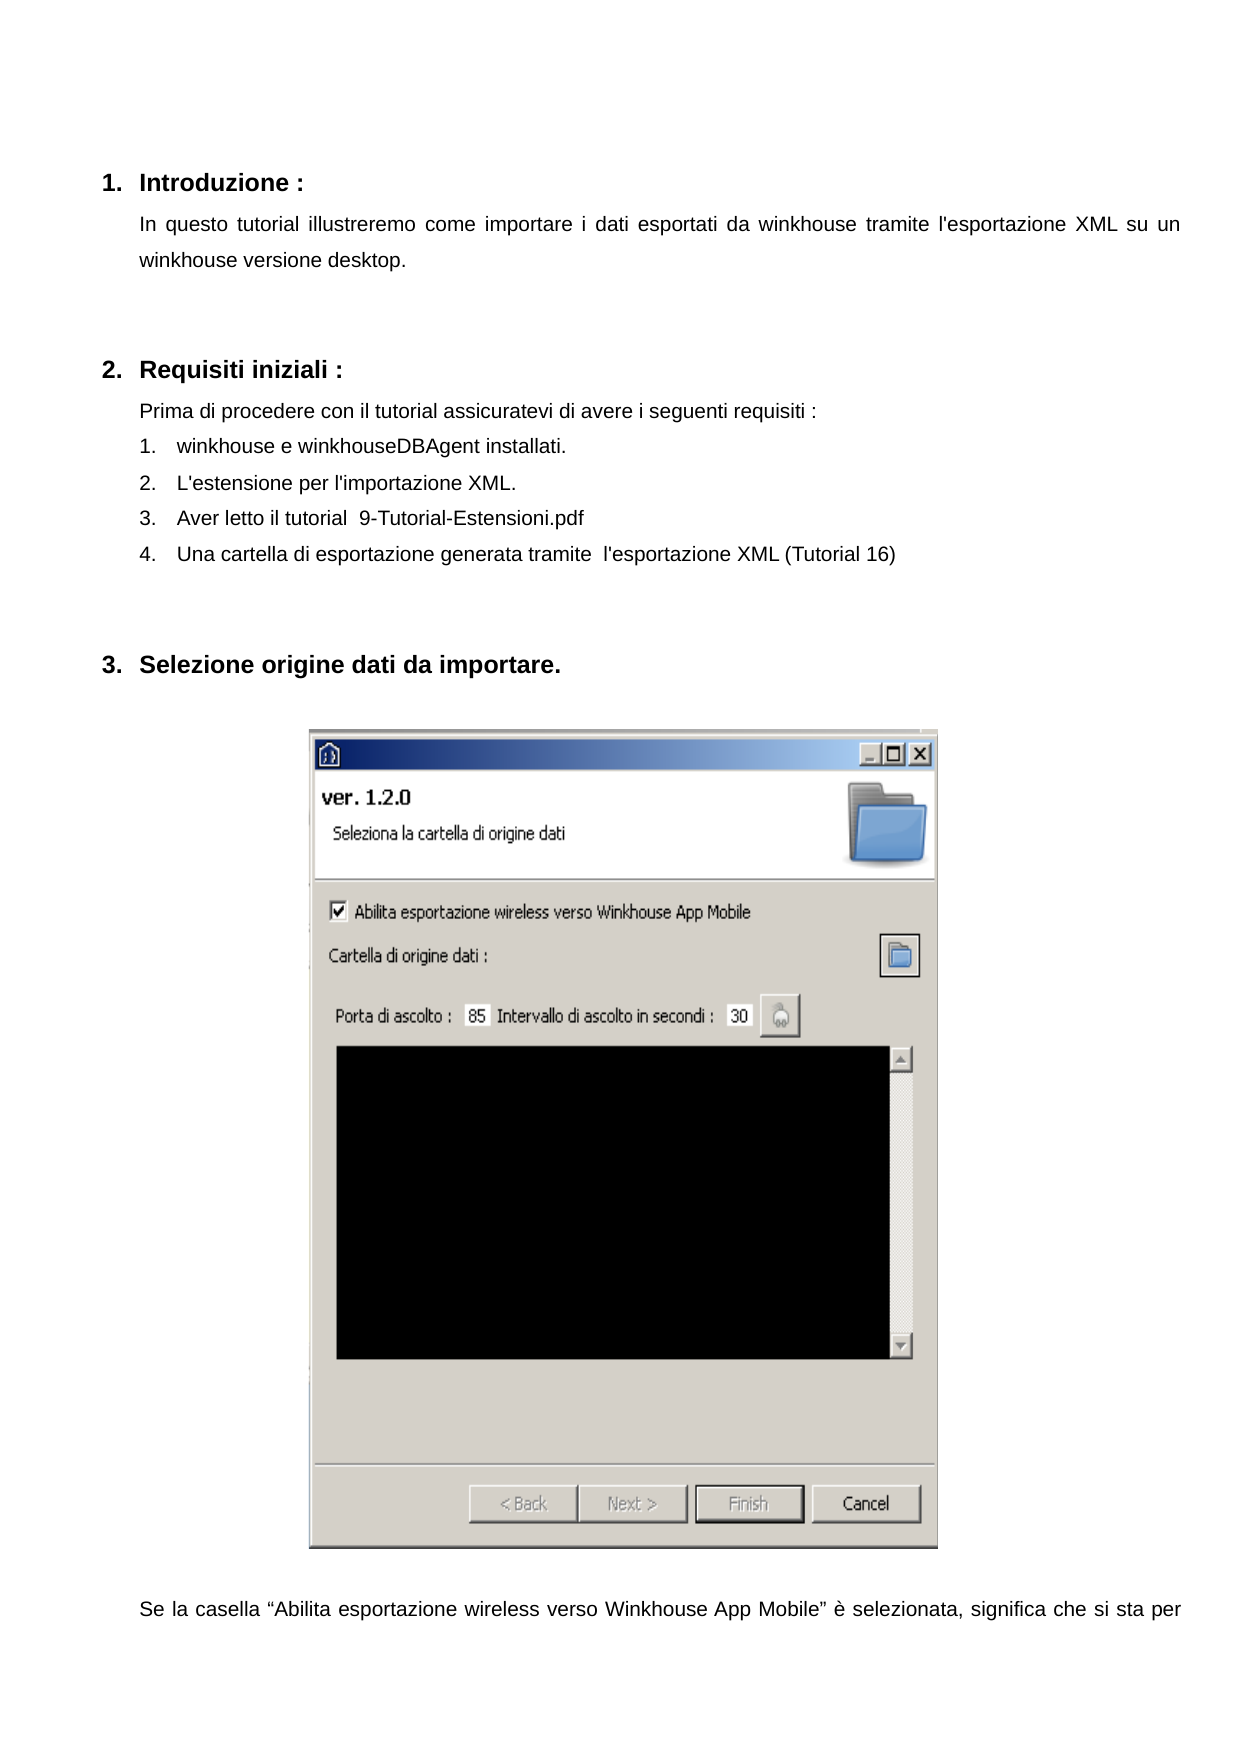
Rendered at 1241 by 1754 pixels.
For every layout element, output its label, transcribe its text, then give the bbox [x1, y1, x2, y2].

list In questo tutorial illustreremo come importare i dati esportati da winkhouse tramite l'esportazione XML su un winkhouse versione desktop. [102, 212, 1183, 271]
list Prima di procedere con il tutorial assicuratevi di avere i seguenti requisiti : [102, 398, 1183, 422]
list Se la casella “Abilita esportazione wireless verso Winkhouse App Mobile” è selezionata, significa che si sta per [102, 1597, 1183, 1621]
picture [308, 729, 938, 1549]
list Requisiti iniziali : [102, 355, 1183, 384]
list L'estensione per l'importazione XML. [139, 470, 1183, 494]
list Selezione origine dati da importare. [102, 650, 1183, 679]
list Aver letto il tutorial 9-Tutorial-Estensioni.pdf [139, 506, 1183, 530]
list winkhouse e winkhouseDBAgent installati. [139, 434, 1183, 458]
list Una cartella di esportazione generata tramite l'esportazione XML (Tutorial 16) [139, 542, 1183, 566]
list Introduzione : [102, 168, 1183, 197]
